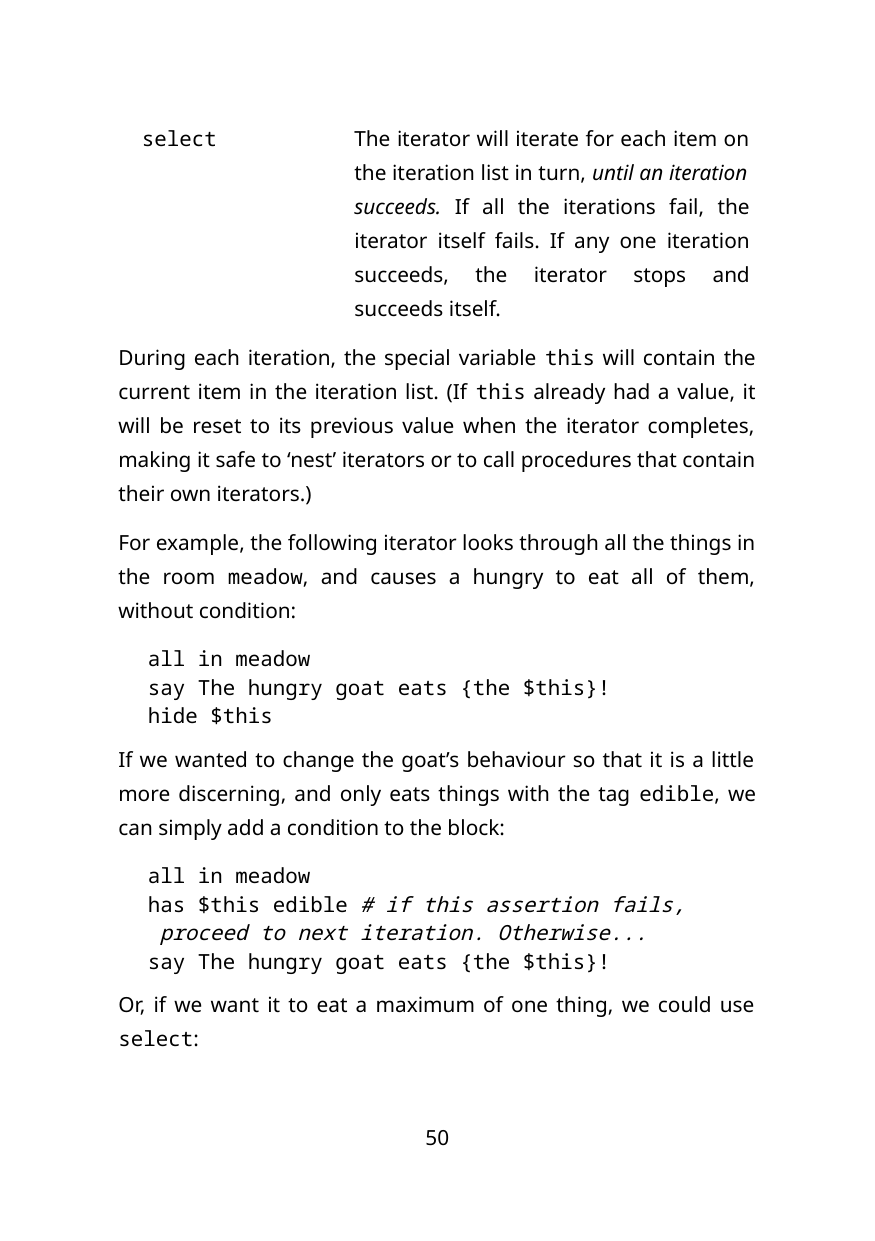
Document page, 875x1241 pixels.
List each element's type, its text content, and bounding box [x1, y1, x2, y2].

text has $this edible # if this assertion fails, proceed to next iteration. Otherwise... [148, 890, 756, 947]
text During each iteration, the special variable this will contain the current item in the iteration list. (If this already had a value, it will be reset to its previous value when the iterator completes, making it safe to ‘nest’ iterators or to call procedures that contain their own iterators.) [118, 343, 756, 508]
text all in meadow [148, 644, 756, 673]
text Or, if we want it to eat a maximum of one thing, we could use select: [118, 990, 756, 1052]
table_cell select [118, 118, 348, 343]
table_cell The iterator will iterate for each item on the iteration list in turn, until an iteration succeeds. If all the iterations fail, the iterator itself fails. If any one iteration succeeds, the iterator stops and succeeds itself. [348, 118, 756, 343]
text say The hungry goat eats {the $this}! [148, 947, 756, 975]
text say The hungry goat eats {the $this}! [148, 673, 756, 701]
text all in meadow [148, 861, 756, 890]
text hide $this [148, 701, 756, 730]
text For example, the following iterator looks through all the things in the room meadow, and causes a hungry to eat all of them, without condition: [118, 528, 756, 624]
text If we wanted to change the goat’s behaviour so that it is a little more discerning, and only eats things with the tag edible, we can simply add a condition to the block: [118, 745, 756, 841]
